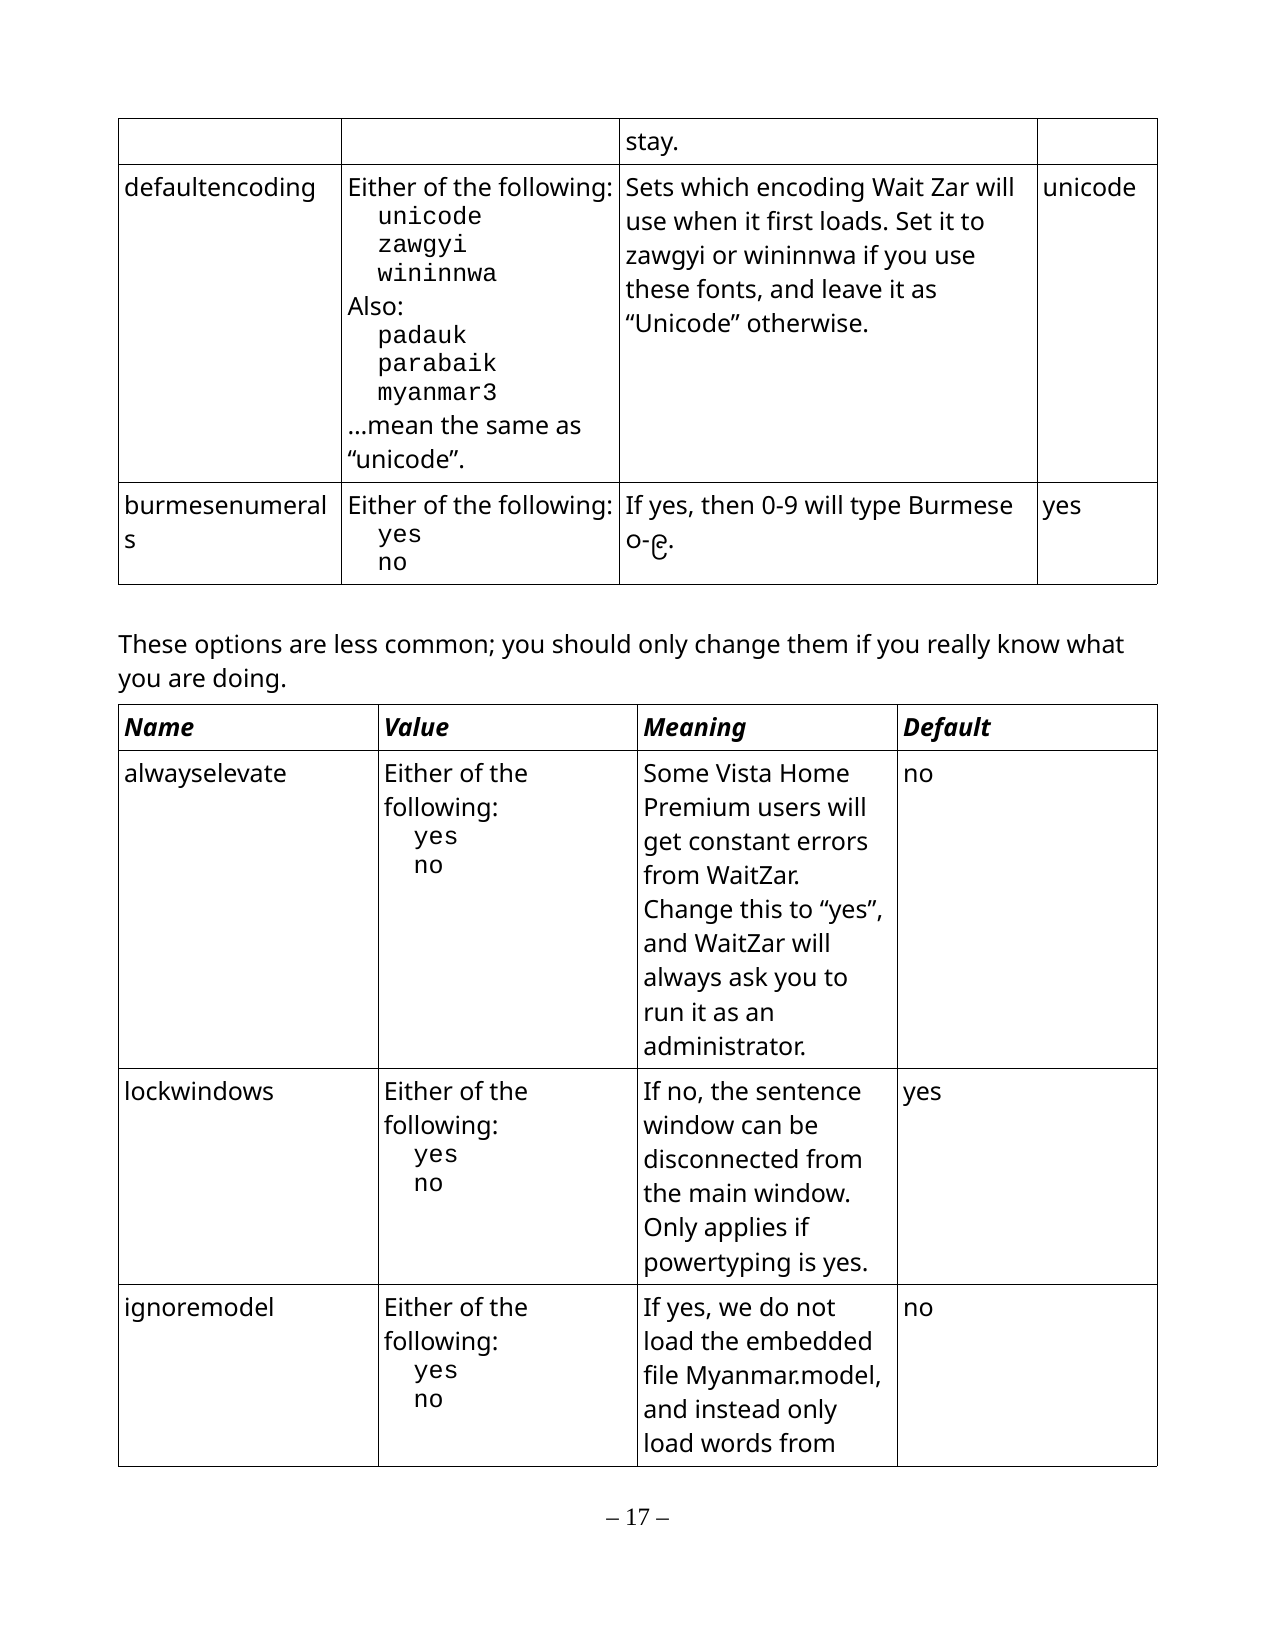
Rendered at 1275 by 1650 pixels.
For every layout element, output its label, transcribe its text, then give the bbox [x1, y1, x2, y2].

table_cell no [898, 1285, 1157, 1466]
table_header Default [898, 705, 1157, 750]
table_cell [342, 119, 619, 164]
table_cell unicode [1038, 165, 1157, 482]
text These options are less common; you should only change them if you really know what you are doing. [118, 627, 1157, 695]
table_cell Either of the following: unicode zawgyi wininnwa Also: padauk parabaik myanmar3 …mean the same as “unicode”. [342, 165, 619, 482]
table_cell stay. [620, 119, 1037, 164]
table_cell Either of the following: yes no [379, 1069, 637, 1284]
table_cell lockwindows [119, 1069, 378, 1284]
table_cell burmesenumerals [119, 483, 341, 584]
table_cell defaultencoding [119, 165, 341, 482]
table_cell Sets which encoding Wait Zar will use when it first loads. Set it to zawgyi or wininnwa if you use these fonts, and leave it as “Unicode” otherwise. [620, 165, 1037, 482]
table_cell ignoremodel [119, 1285, 378, 1466]
table_header Meaning [638, 705, 897, 750]
table_cell no [898, 751, 1157, 1068]
table_header Value [379, 705, 637, 750]
table_cell If yes, then 0-9 will type Burmese ၀-၉. [620, 483, 1037, 584]
table_cell [1038, 119, 1157, 164]
table_cell Either of the following: yes no [379, 1285, 637, 1466]
table_cell yes [1038, 483, 1157, 584]
table_cell alwayselevate [119, 751, 378, 1068]
table_cell Some Vista Home Premium users will get constant errors from WaitZar. Change this to “yes”, and WaitZar will always ask you to run it as an administrator. [638, 751, 897, 1068]
table_cell [119, 119, 341, 164]
table_cell Either of the following: yes no [342, 483, 619, 584]
table_cell Either of the following: yes no [379, 751, 637, 1068]
table_cell yes [898, 1069, 1157, 1284]
table_cell If no, the sentence window can be disconnected from the main window. Only applies if powertyping is yes. [638, 1069, 897, 1284]
table_cell If yes, we do not load the embedded file Myanmar.model, and instead only load words from [638, 1285, 897, 1466]
table_header Name [119, 705, 378, 750]
